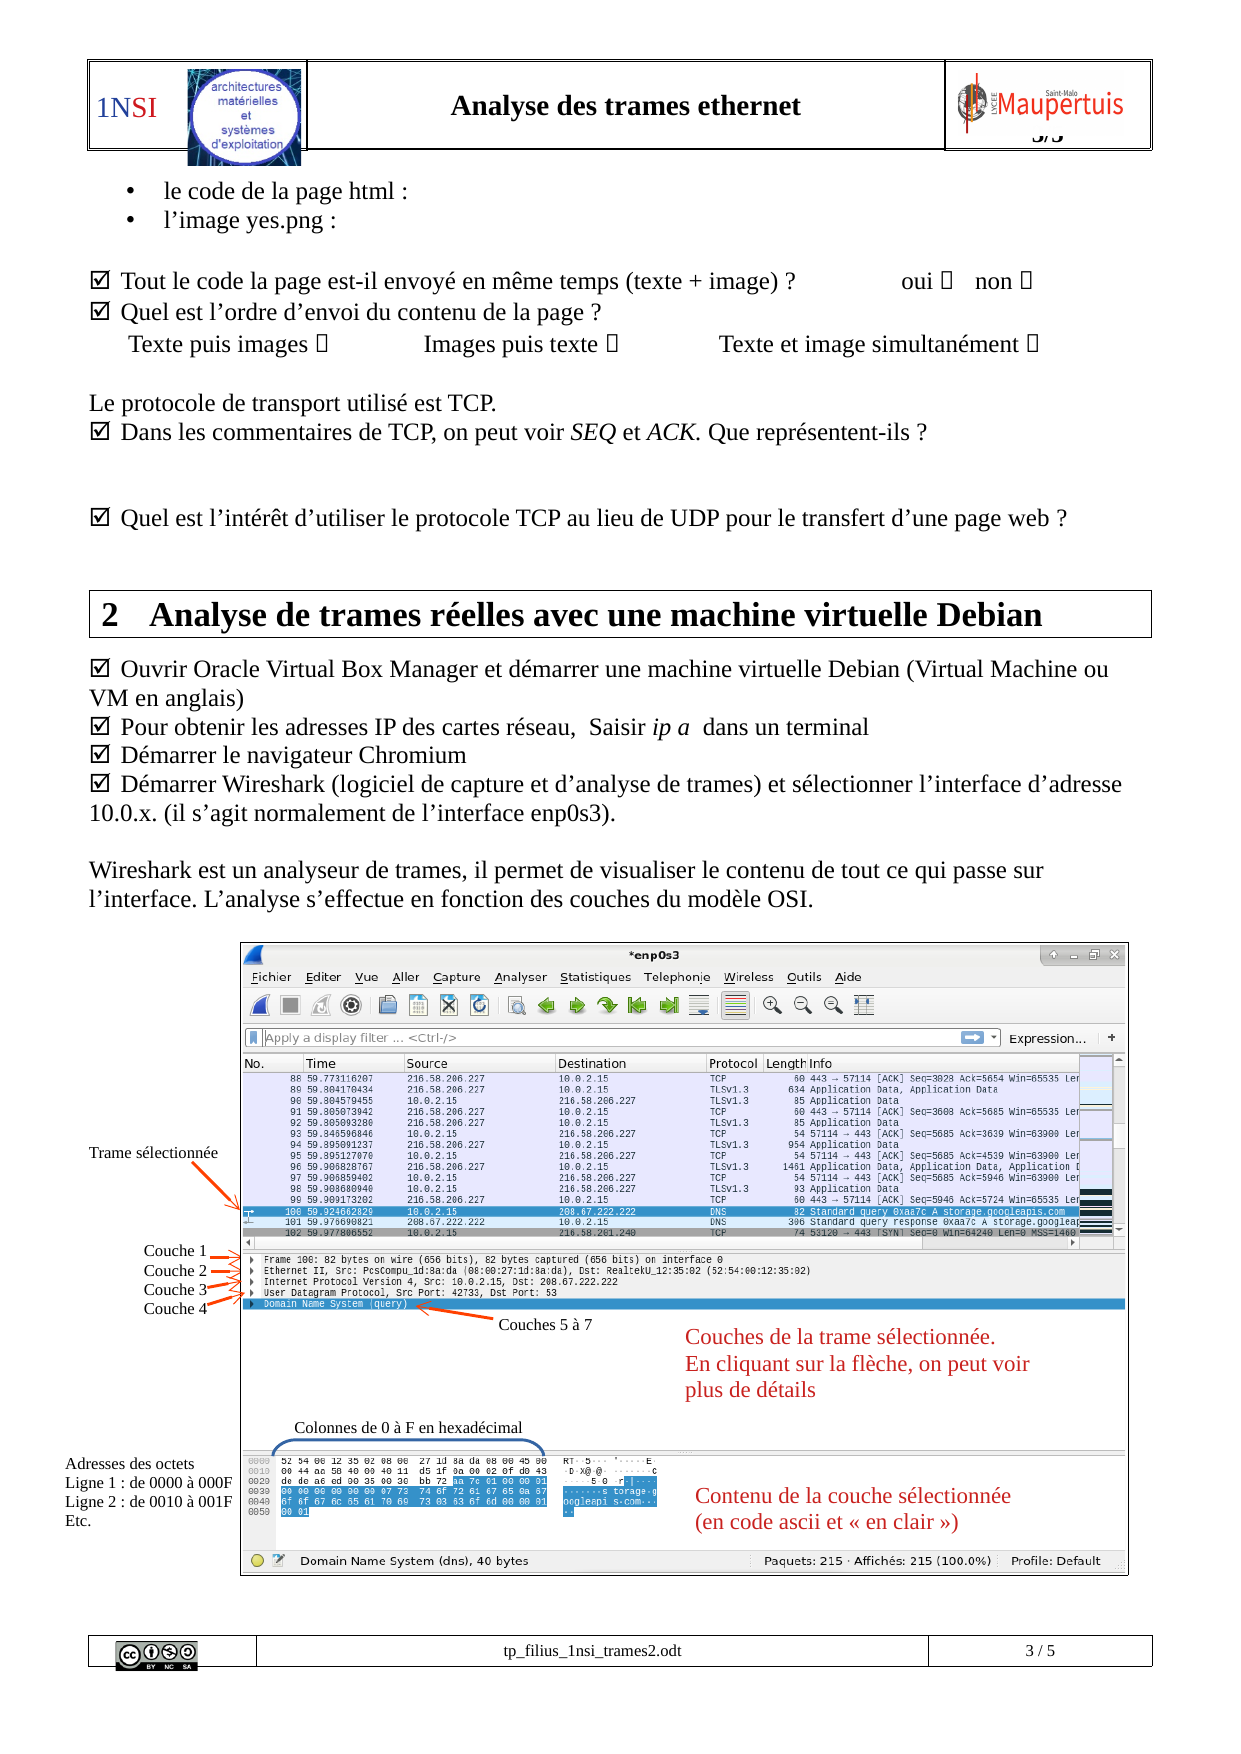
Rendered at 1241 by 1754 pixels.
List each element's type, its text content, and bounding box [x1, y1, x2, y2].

list Démarrer Wireshark (logiciel de capture et d’analyse de trames) et sélectionner l’interface d’adresse 10.0.x. (il s’agit normalement de l’interface enp0s3). [88, 769, 1152, 827]
picture [242, 945, 1126, 1573]
list Tout le code la page est-il envoyé en même temps (texte + image) ? oui  non  [88, 263, 1152, 297]
list Pour obtenir les adresses IP des cartes réseau, Saisir ip a dans un terminal [88, 712, 1152, 741]
list Dans les commentaires de TCP, on peut voir SEQ et ACK. Que représentent-ils ? [88, 417, 1152, 446]
list Démarrer le navigateur Chromium [88, 741, 1152, 769]
list Quel est l’intérêt d’utiliser le protocole TCP au lieu de UDP pour le transfert d’une page web ? [88, 503, 1152, 532]
picture [187, 69, 302, 166]
subtitle Analyse de trames réelles avec une machine virtuelle Debian [90, 591, 1151, 637]
list l’image yes.png : [126, 205, 1152, 234]
list le code de la page html : [126, 176, 1152, 205]
text Wireshark est un analyseur de trames, il permet de visualiser le contenu de tout ce qui passe sur l’interface. L’analyse s’effectue en fonction des couches du modèle OSI. [88, 856, 1152, 913]
text Le protocole de transport utilisé est TCP. [88, 388, 1152, 417]
picture [957, 70, 1125, 136]
list Ouvrir Oracle Virtual Box Manager et démarrer une machine virtuelle Debian (Virtual Machine ou VM en anglais) [88, 654, 1152, 712]
list Quel est l’ordre d’envoi du contenu de la page ? [88, 297, 1152, 326]
picture [115, 1641, 198, 1672]
list Texte puis images  Images puis texte  Texte et image simultanément  [128, 326, 1152, 360]
